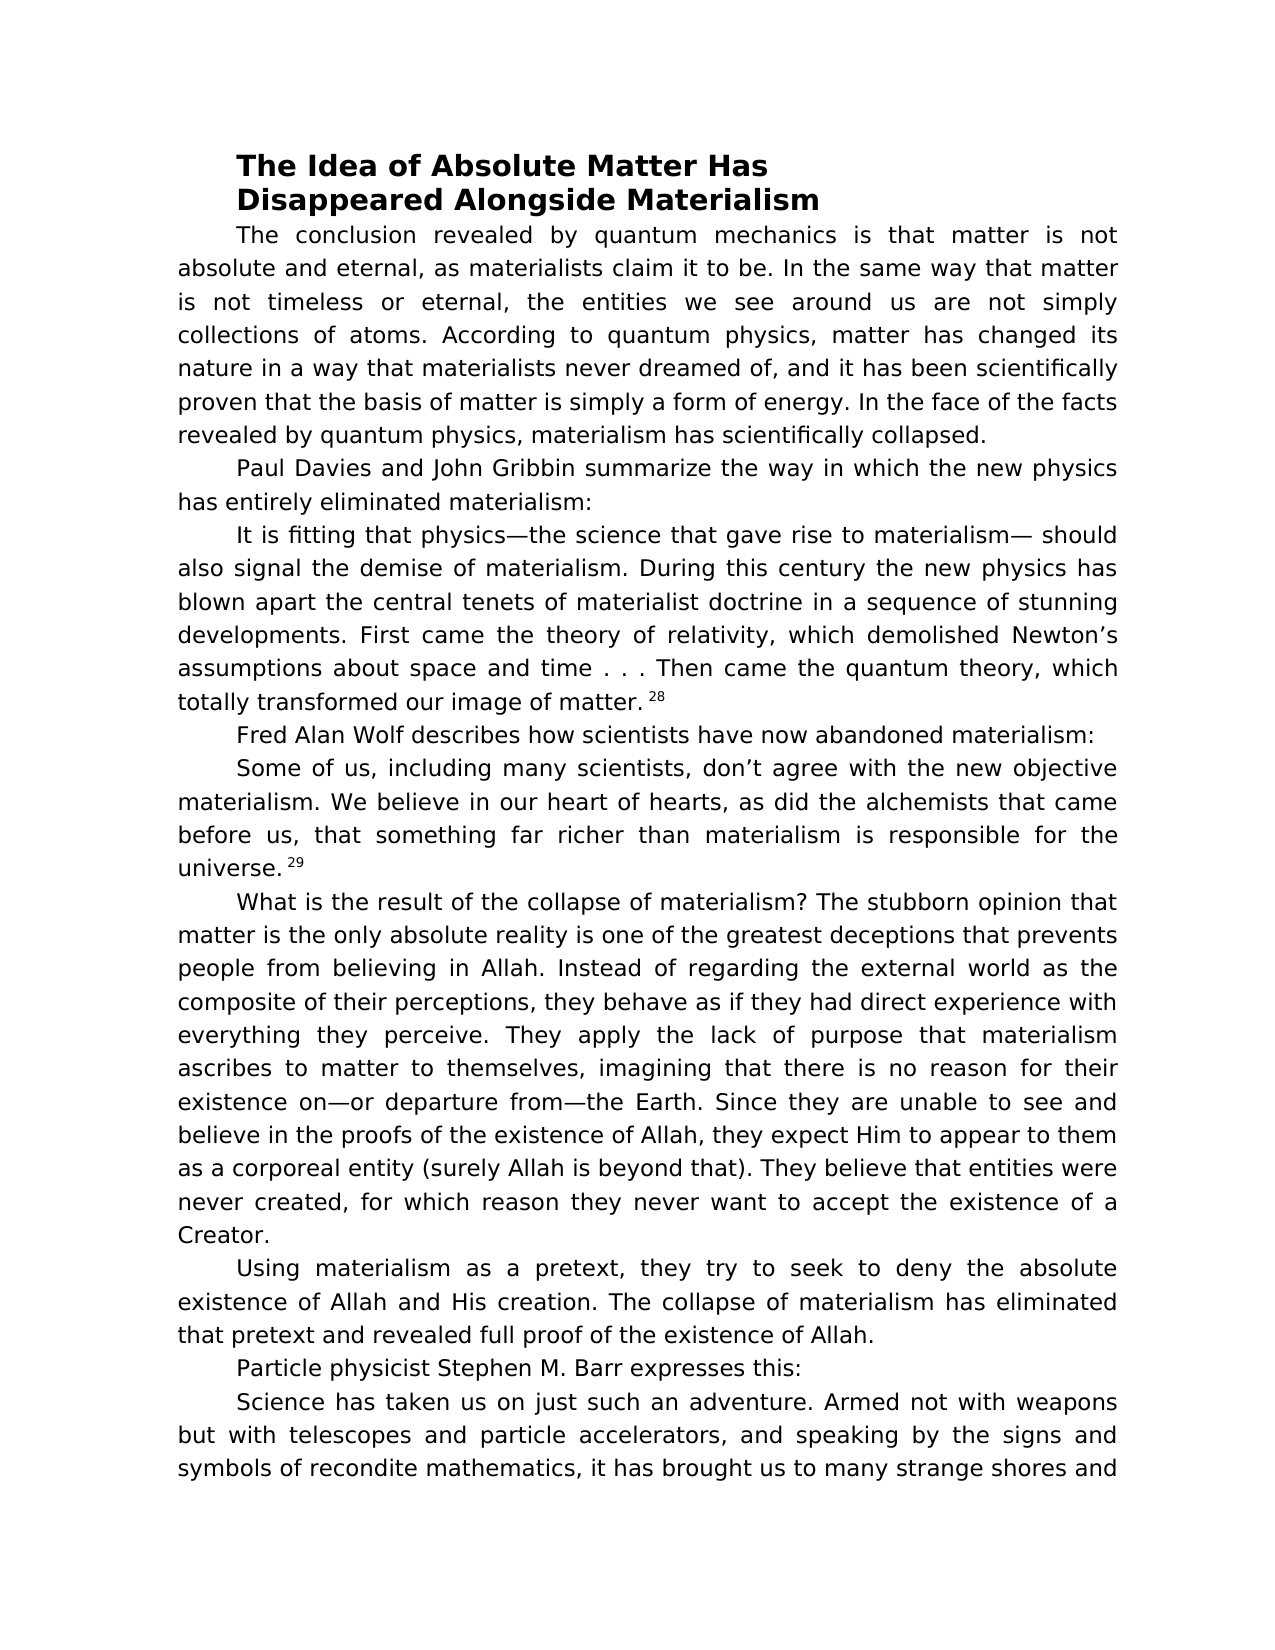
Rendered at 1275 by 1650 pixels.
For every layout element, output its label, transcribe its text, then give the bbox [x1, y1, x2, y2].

text Paul Davies and John Gribbin summarize the way in which the new physics has entirely eliminated materialism: [177, 450, 1119, 517]
text The conclusion revealed by quantum mechanics is that matter is not absolute and eternal, as materialists claim it to be. In the same way that matter is not timeless or eternal, the entities we see around us are not simply collections of atoms. According to quantum physics, matter has changed its nature in a way that materialists never dreamed of, and it has been scientifically proven that the basis of matter is simply a form of energy. In the face of the facts revealed by quantum physics, materialism has scientifically collapsed. [177, 217, 1119, 450]
text It is fitting that physics—the science that gave rise to materialism— should also signal the demise of materialism. During this century the new physics has blown apart the central tenets of materialist doctrine in a sequence of stunning developments. First came the theory of relativity, which demolished Newton’s assumptions about space and time . . . Then came the quantum theory, which totally transformed our image of matter. 28 [177, 517, 1119, 717]
text Using materialism as a pretext, they try to seek to deny the absolute existence of Allah and His creation. The collapse of materialism has eliminated that pretext and revealed full proof of the existence of Allah. [177, 1250, 1119, 1350]
text Science has taken us on just such an adventure. Armed not with weapons but with telescopes and particle accelerators, and speaking by the signs and symbols of recondite mathematics, it has brought us to many strange shores and [177, 1383, 1119, 1483]
text Particle physicist Stephen M. Barr expresses this: [177, 1350, 1119, 1383]
text Disappeared Alongside Materialism [177, 183, 1119, 217]
text Some of us, including many scientists, don’t agree with the new objective materialism. We believe in our heart of hearts, as did the alchemists that came before us, that something far richer than materialism is responsible for the universe. 29 [177, 750, 1119, 883]
text Fred Alan Wolf describes how scientists have now abandoned materialism: [177, 717, 1119, 750]
text What is the result of the collapse of materialism? The stubborn opinion that matter is the only absolute reality is one of the greatest deceptions that prevents people from believing in Allah. Instead of regarding the external world as the composite of their perceptions, they behave as if they had direct experience with everything they perceive. They apply the lack of purpose that materialism ascribes to matter to themselves, imagining that there is no reason for their existence on—or departure from—the Earth. Since they are unable to see and believe in the proofs of the existence of Allah, they expect Him to appear to them as a corporeal entity (surely Allah is beyond that). They believe that entities were never created, for which reason they never want to accept the existence of a Creator. [177, 883, 1119, 1250]
text The Idea of Absolute Matter Has [177, 150, 1119, 183]
